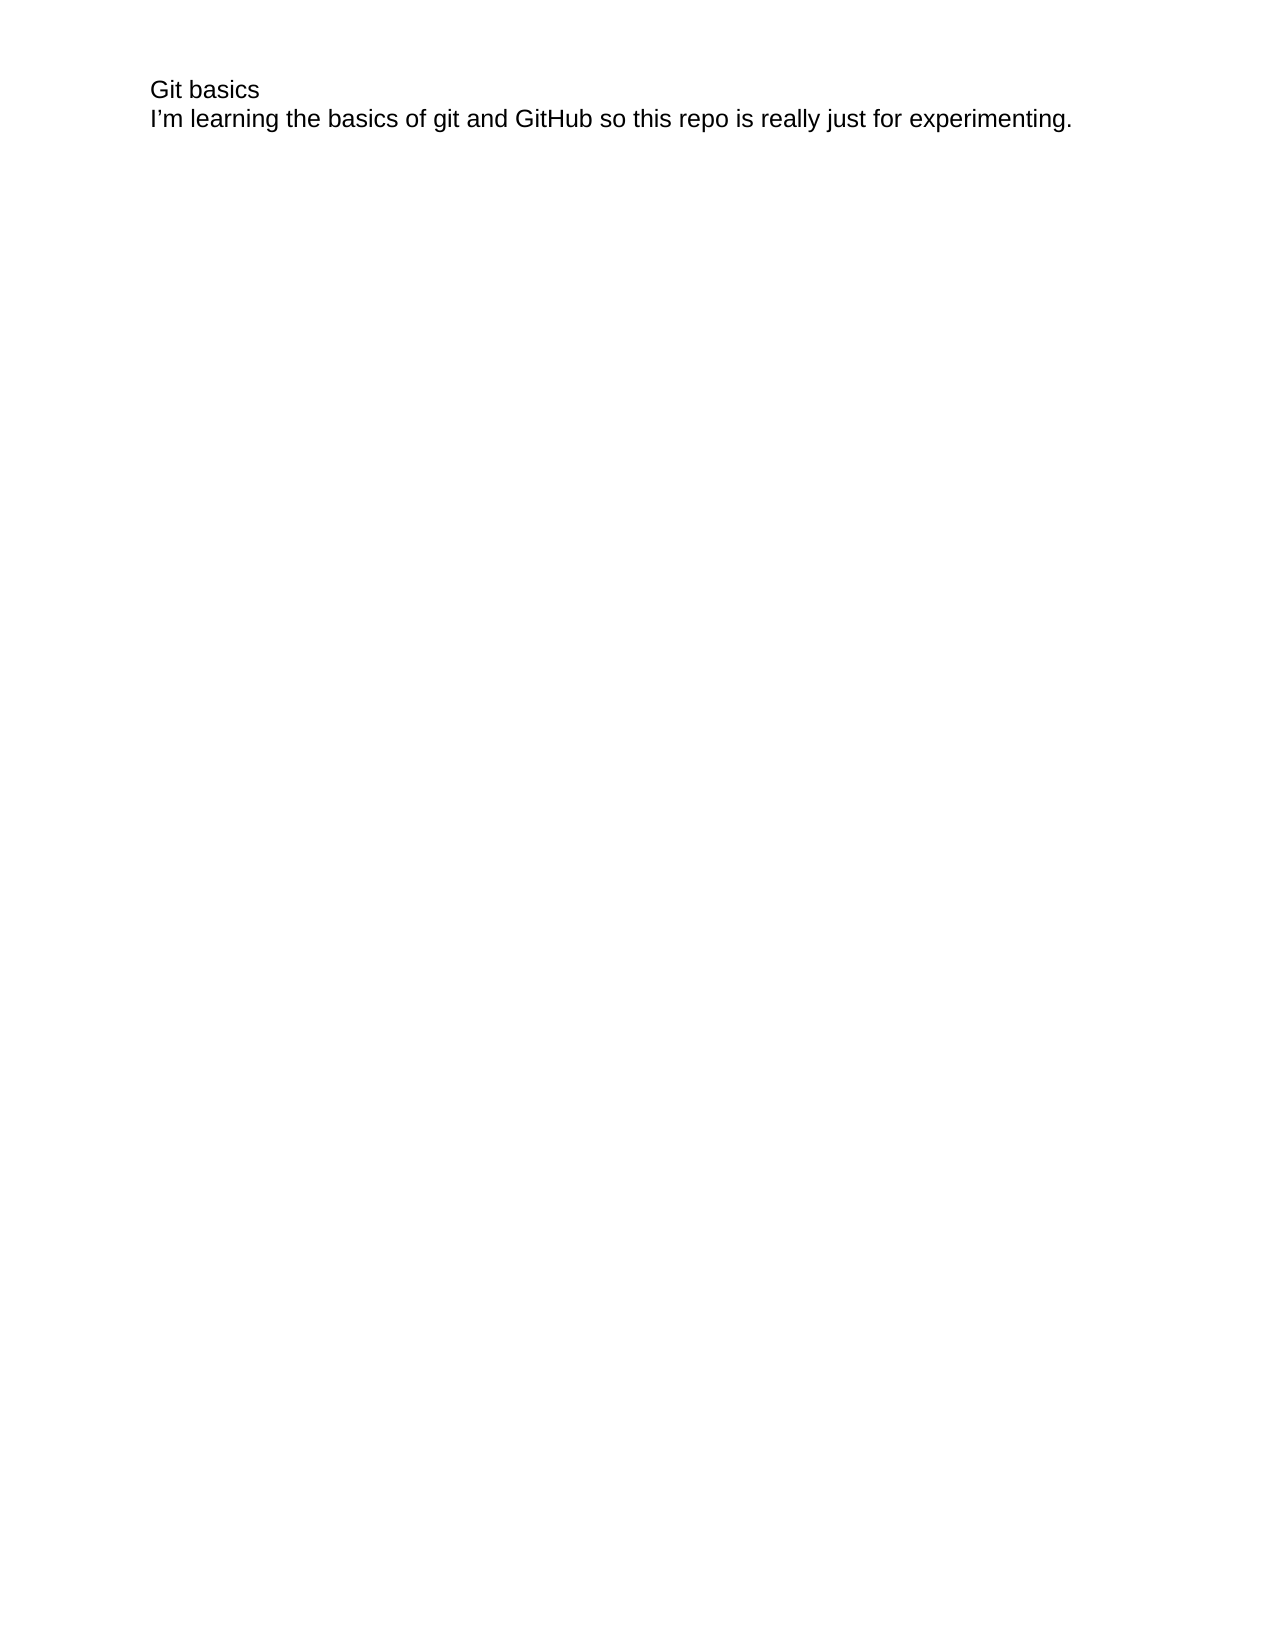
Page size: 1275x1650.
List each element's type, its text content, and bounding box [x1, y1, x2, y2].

text I’m learning the basics of git and GitHub so this repo is really just for experimenting. [150, 104, 1125, 132]
text Git basics [150, 75, 1125, 104]
